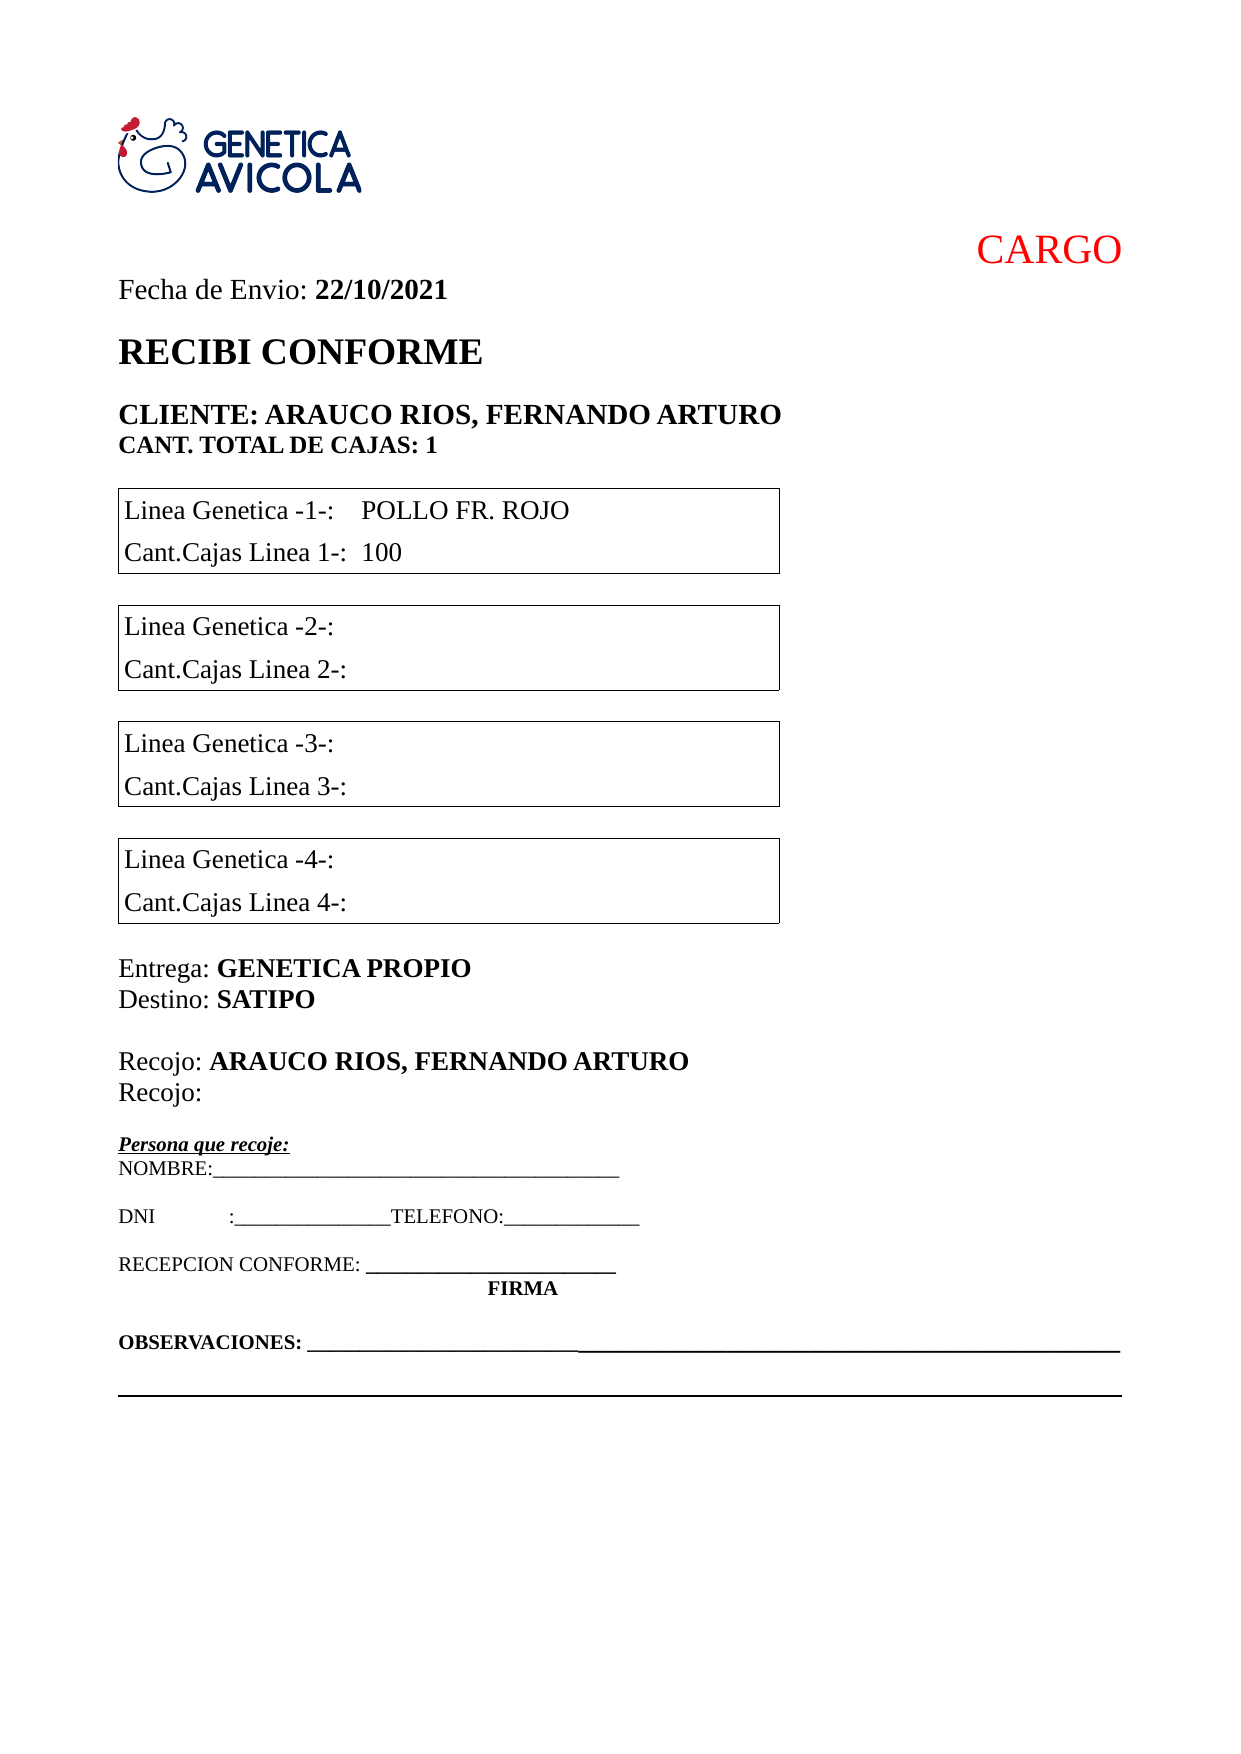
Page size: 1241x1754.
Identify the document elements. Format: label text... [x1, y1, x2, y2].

text RECIBI CONFORME [118, 330, 1122, 373]
text FIRMA [118, 1276, 1122, 1300]
table_cell [118, 807, 356, 838]
table_cell [118, 691, 356, 721]
table_cell [356, 574, 779, 604]
text OBSERVACIONES: __________________________________________________________________ [118, 1324, 1122, 1355]
text CARGO [118, 224, 1122, 272]
text Recojo: [118, 1076, 1122, 1108]
table_cell Cant.Cajas Linea 4-: [119, 880, 356, 923]
text Recojo: ARAUCO RIOS, FERNANDO ARTURO [118, 1045, 1122, 1076]
text Entrega: GENETICA PROPIO [118, 952, 1122, 983]
picture [117, 117, 362, 193]
text Fecha de Envio: 22/10/2021 [118, 272, 1122, 306]
table_cell Cant.Cajas Linea 3-: [119, 764, 356, 806]
table_cell 100 [356, 531, 779, 573]
table_header Linea Genetica -1-: [119, 489, 356, 531]
table_cell [356, 764, 779, 806]
table_cell Cant.Cajas Linea 1-: [119, 531, 356, 573]
table_cell Linea Genetica -2-: [119, 606, 356, 647]
text RECEPCION CONFORME: ________________________ [118, 1252, 1122, 1276]
table_cell [356, 807, 779, 838]
text Persona que recoje: [118, 1132, 1122, 1156]
text NOMBRE:_______________________________________ [118, 1156, 1122, 1180]
table_header POLLO FR. ROJO [356, 489, 779, 531]
text Destino: SATIPO [118, 983, 1122, 1014]
text DNI :_______________TELEFONO:_____________ [118, 1204, 1122, 1228]
table_cell [356, 647, 779, 690]
table_cell [356, 839, 779, 880]
table_cell [356, 606, 779, 647]
table_cell Cant.Cajas Linea 2-: [119, 647, 356, 690]
text CANT. TOTAL DE CAJAS: 1 [118, 431, 1122, 459]
table_cell [356, 722, 779, 764]
table_cell [356, 880, 779, 923]
table_cell [118, 574, 356, 604]
text CLIENTE: ARAUCO RIOS, FERNANDO ARTURO [118, 397, 1122, 431]
table_cell [356, 691, 779, 721]
table_cell Linea Genetica -3-: [119, 722, 356, 764]
table_cell Linea Genetica -4-: [119, 839, 356, 880]
